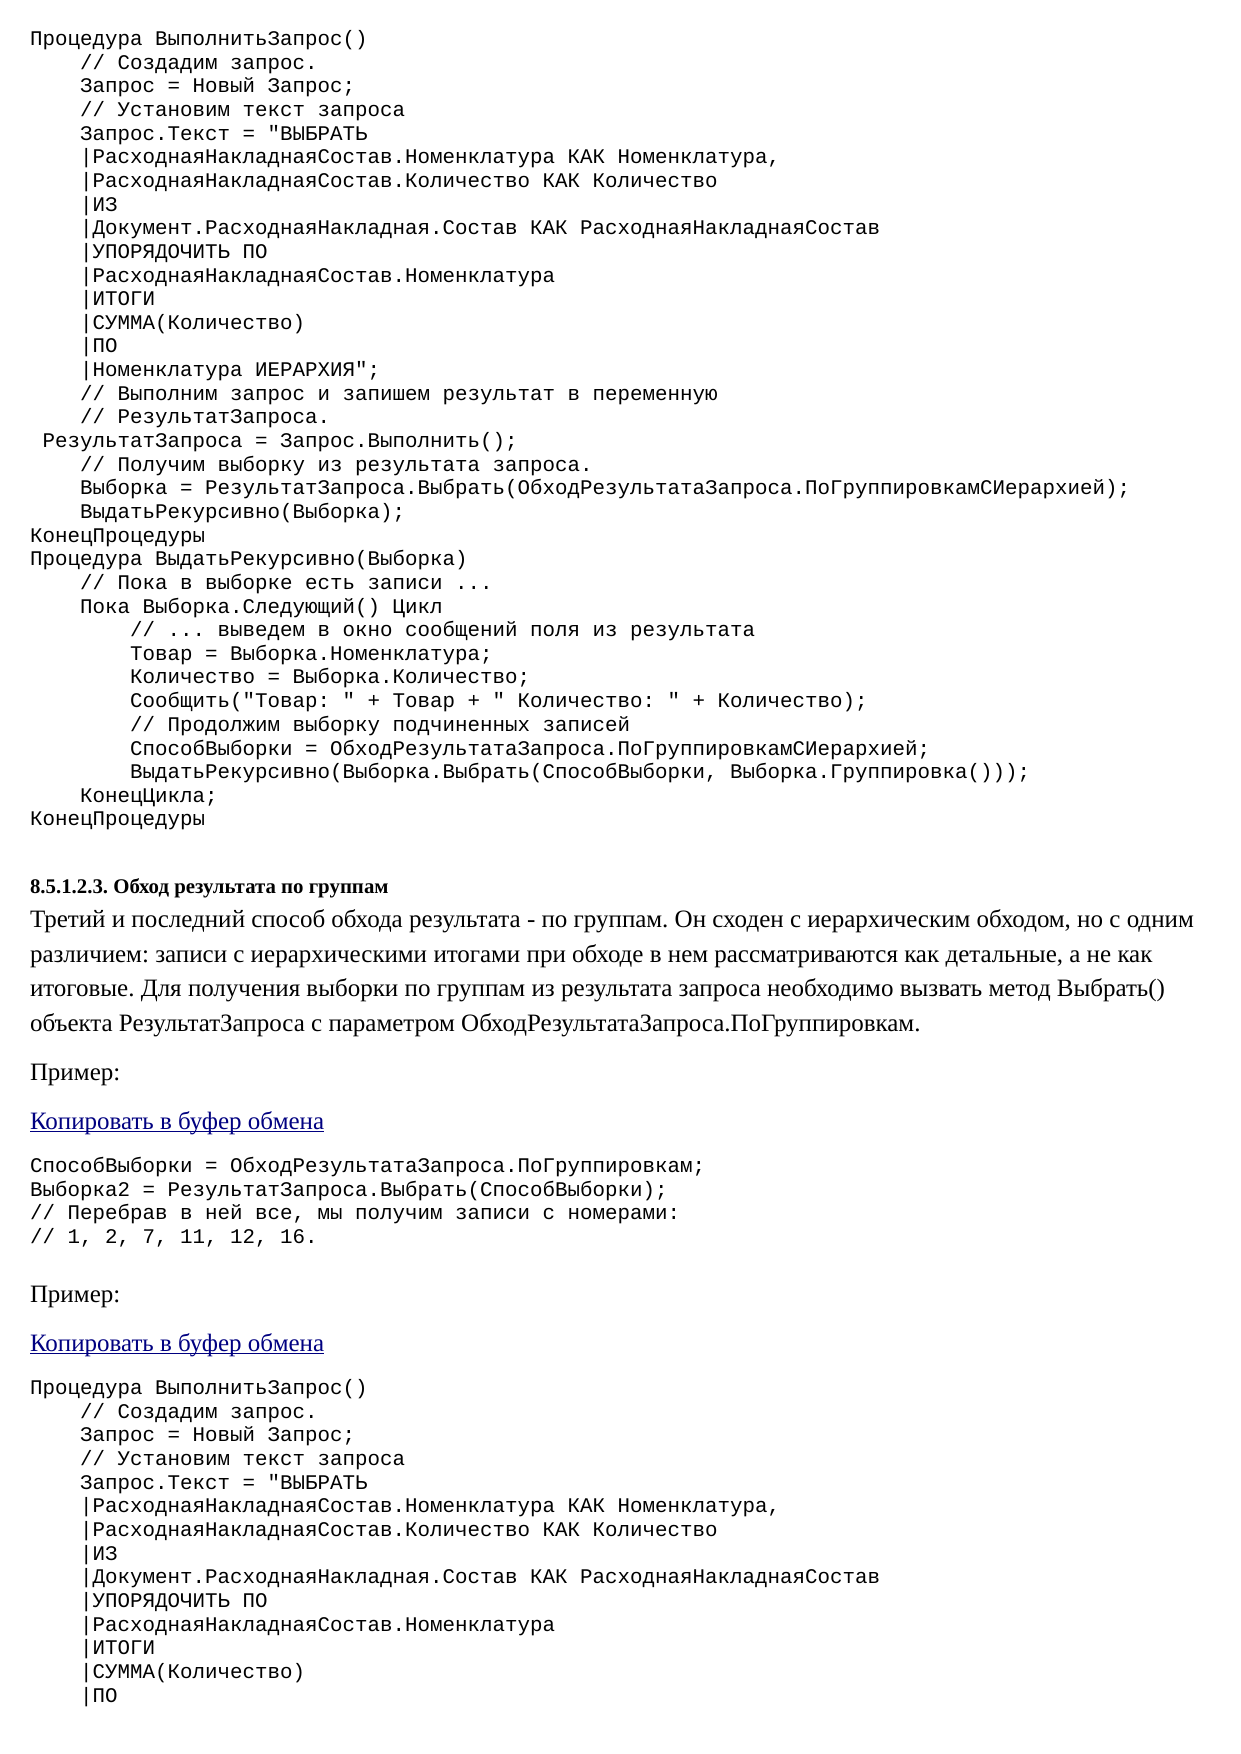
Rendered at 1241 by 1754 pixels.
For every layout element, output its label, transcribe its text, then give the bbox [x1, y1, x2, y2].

text РезультатЗапроса = Запрос.Выполнить(); [30, 430, 1211, 454]
text // Создадим запрос. [30, 1401, 1211, 1424]
text // Получим выборку из результата запроса. [30, 454, 1211, 477]
text Запрос = Новый Запрос; [30, 1424, 1211, 1448]
text |РасходнаяНакладнаяСостав.Номенклатура [30, 264, 1211, 288]
text |ИТОГИ [30, 1637, 1211, 1661]
text Выборка2 = РезультатЗапроса.Выбрать(СпособВыборки); [30, 1179, 1211, 1202]
text |Документ.РасходнаяНакладная.Состав КАК РасходнаяНакладнаяСостав [30, 217, 1211, 241]
text Сообщить("Товар: " + Товар + " Количество: " + Количество); [30, 690, 1211, 714]
text // ... выведем в окно сообщений поля из результата [30, 619, 1211, 643]
text |РасходнаяНакладнаяСостав.Количество КАК Количество [30, 1519, 1211, 1543]
text // Выполним запрос и запишем результат в переменную [30, 383, 1211, 406]
text Копировать в буфер обмена [30, 1328, 1211, 1357]
text ВыдатьРекурсивно(Выборка); [30, 501, 1211, 525]
text |РасходнаяНакладнаяСостав.Номенклатура КАК Номенклатура, [30, 146, 1211, 170]
text Пример: [30, 1057, 1211, 1086]
text |РасходнаяНакладнаяСостав.Номенклатура КАК Номенклатура, [30, 1495, 1211, 1519]
text Третий и последний способ обхода результата ‑ по группам. Он сходен с иерархическим обходом, но с одним различием: записи с иерархическими итогами при обходе в нем рассматриваются как детальные, а не как итоговые. Для получения выборки по группам из результата запроса необходимо вызвать метод Выбрать() объекта РезультатЗапроса с параметром ОбходРезультатаЗапроса.ПоГруппировкам. [30, 904, 1211, 1037]
text |Номенклатура ИЕРАРХИЯ"; [30, 359, 1211, 383]
text СпособВыборки = ОбходРезультатаЗапроса.ПоГруппировкам; [30, 1155, 1211, 1179]
text |РасходнаяНакладнаяСостав.Номенклатура [30, 1614, 1211, 1637]
text Процедура ВыполнитьЗапрос() [30, 28, 1211, 52]
text |УПОРЯДОЧИТЬ ПО [30, 241, 1211, 264]
text Запрос = Новый Запрос; [30, 75, 1211, 99]
text // РезультатЗапроса. [30, 406, 1211, 430]
text |ИЗ [30, 194, 1211, 217]
text Пример: [30, 1279, 1211, 1308]
text Запрос.Текст = "ВЫБРАТЬ [30, 123, 1211, 146]
text // Установим текст запроса [30, 99, 1211, 123]
text // Установим текст запроса [30, 1448, 1211, 1472]
text Пока Выборка.Следующий() Цикл [30, 596, 1211, 619]
text Выборка = РезультатЗапроса.Выбрать(ОбходРезультатаЗапроса.ПоГруппировкамСИерархией); [30, 477, 1211, 501]
text Процедура ВыполнитьЗапрос() [30, 1377, 1211, 1401]
text ВыдатьРекурсивно(Выборка.Выбрать(СпособВыборки, Выборка.Группировка())); [30, 761, 1211, 785]
text |РасходнаяНакладнаяСостав.Количество КАК Количество [30, 170, 1211, 194]
text |ПО [30, 336, 1211, 359]
text |ПО [30, 1684, 1211, 1708]
text Процедура ВыдатьРекурсивно(Выборка) [30, 548, 1211, 572]
text // Продолжим выборку подчиненных записей [30, 714, 1211, 737]
text Копировать в буфер обмена [30, 1106, 1211, 1135]
text |УПОРЯДОЧИТЬ ПО [30, 1590, 1211, 1614]
subtitle 8.5.1.2.3. Обход результата по группам [30, 874, 1211, 898]
text СпособВыборки = ОбходРезультатаЗапроса.ПоГруппировкамСИерархией; [30, 737, 1211, 761]
text // Пока в выборке есть записи ... [30, 572, 1211, 596]
text Запрос.Текст = "ВЫБРАТЬ [30, 1472, 1211, 1495]
text КонецЦикла; [30, 785, 1211, 808]
text // Перебрав в ней все, мы получим записи с номерами: [30, 1202, 1211, 1226]
text |ИТОГИ [30, 288, 1211, 312]
text |Документ.РасходнаяНакладная.Состав КАК РасходнаяНакладнаяСостав [30, 1566, 1211, 1590]
text Количество = Выборка.Количество; [30, 667, 1211, 690]
text КонецПроцедуры [30, 525, 1211, 548]
text // 1, 2, 7, 11, 12, 16. [30, 1226, 1211, 1249]
text |СУММА(Количество) [30, 1661, 1211, 1684]
text Товар = Выборка.Номенклатура; [30, 643, 1211, 667]
text |СУММА(Количество) [30, 312, 1211, 336]
text |ИЗ [30, 1543, 1211, 1566]
text КонецПроцедуры [30, 808, 1211, 832]
text // Создадим запрос. [30, 52, 1211, 75]
